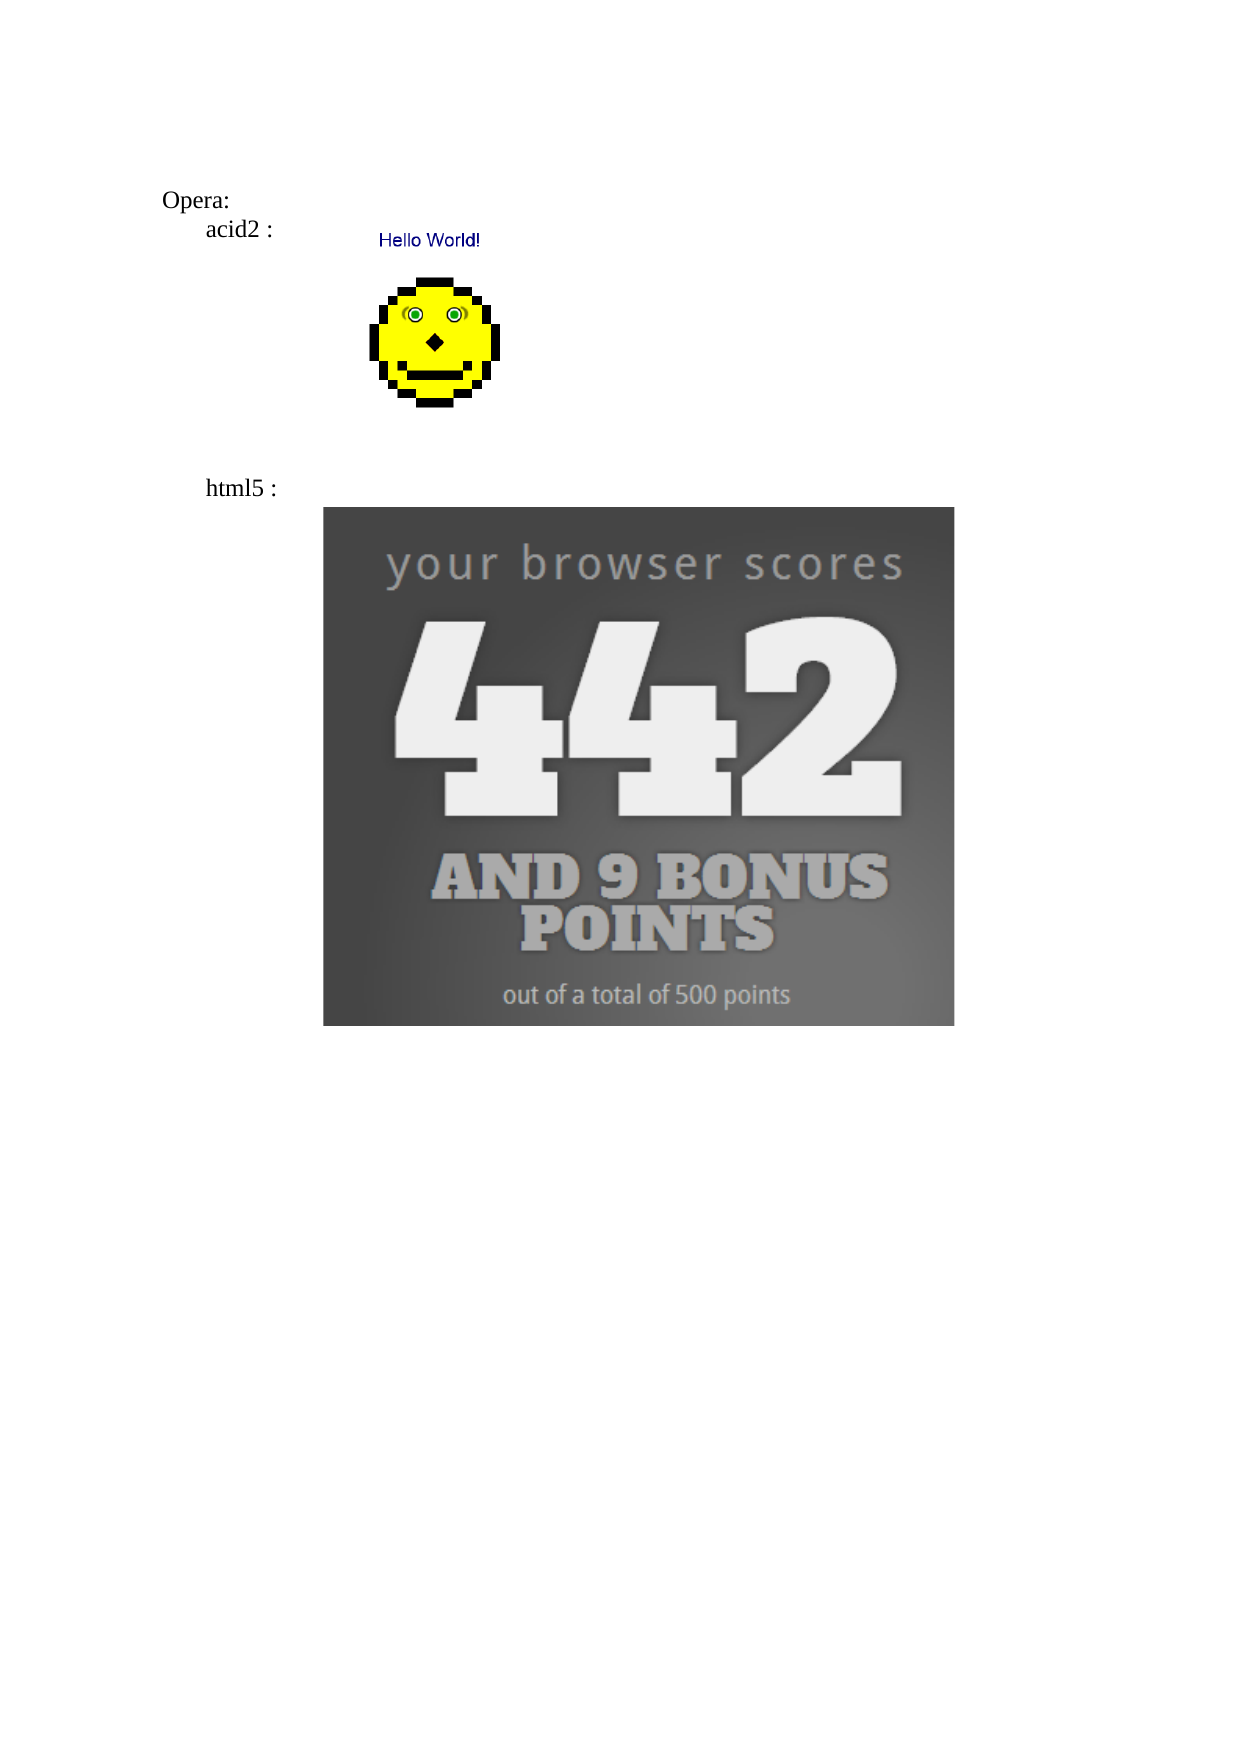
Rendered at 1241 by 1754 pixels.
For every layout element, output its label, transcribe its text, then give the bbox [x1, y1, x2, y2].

text html5 : [118, 473, 1122, 501]
picture [323, 507, 955, 1026]
picture [334, 226, 528, 425]
text acid2 : [118, 214, 1122, 243]
text Opera: [118, 185, 1122, 214]
